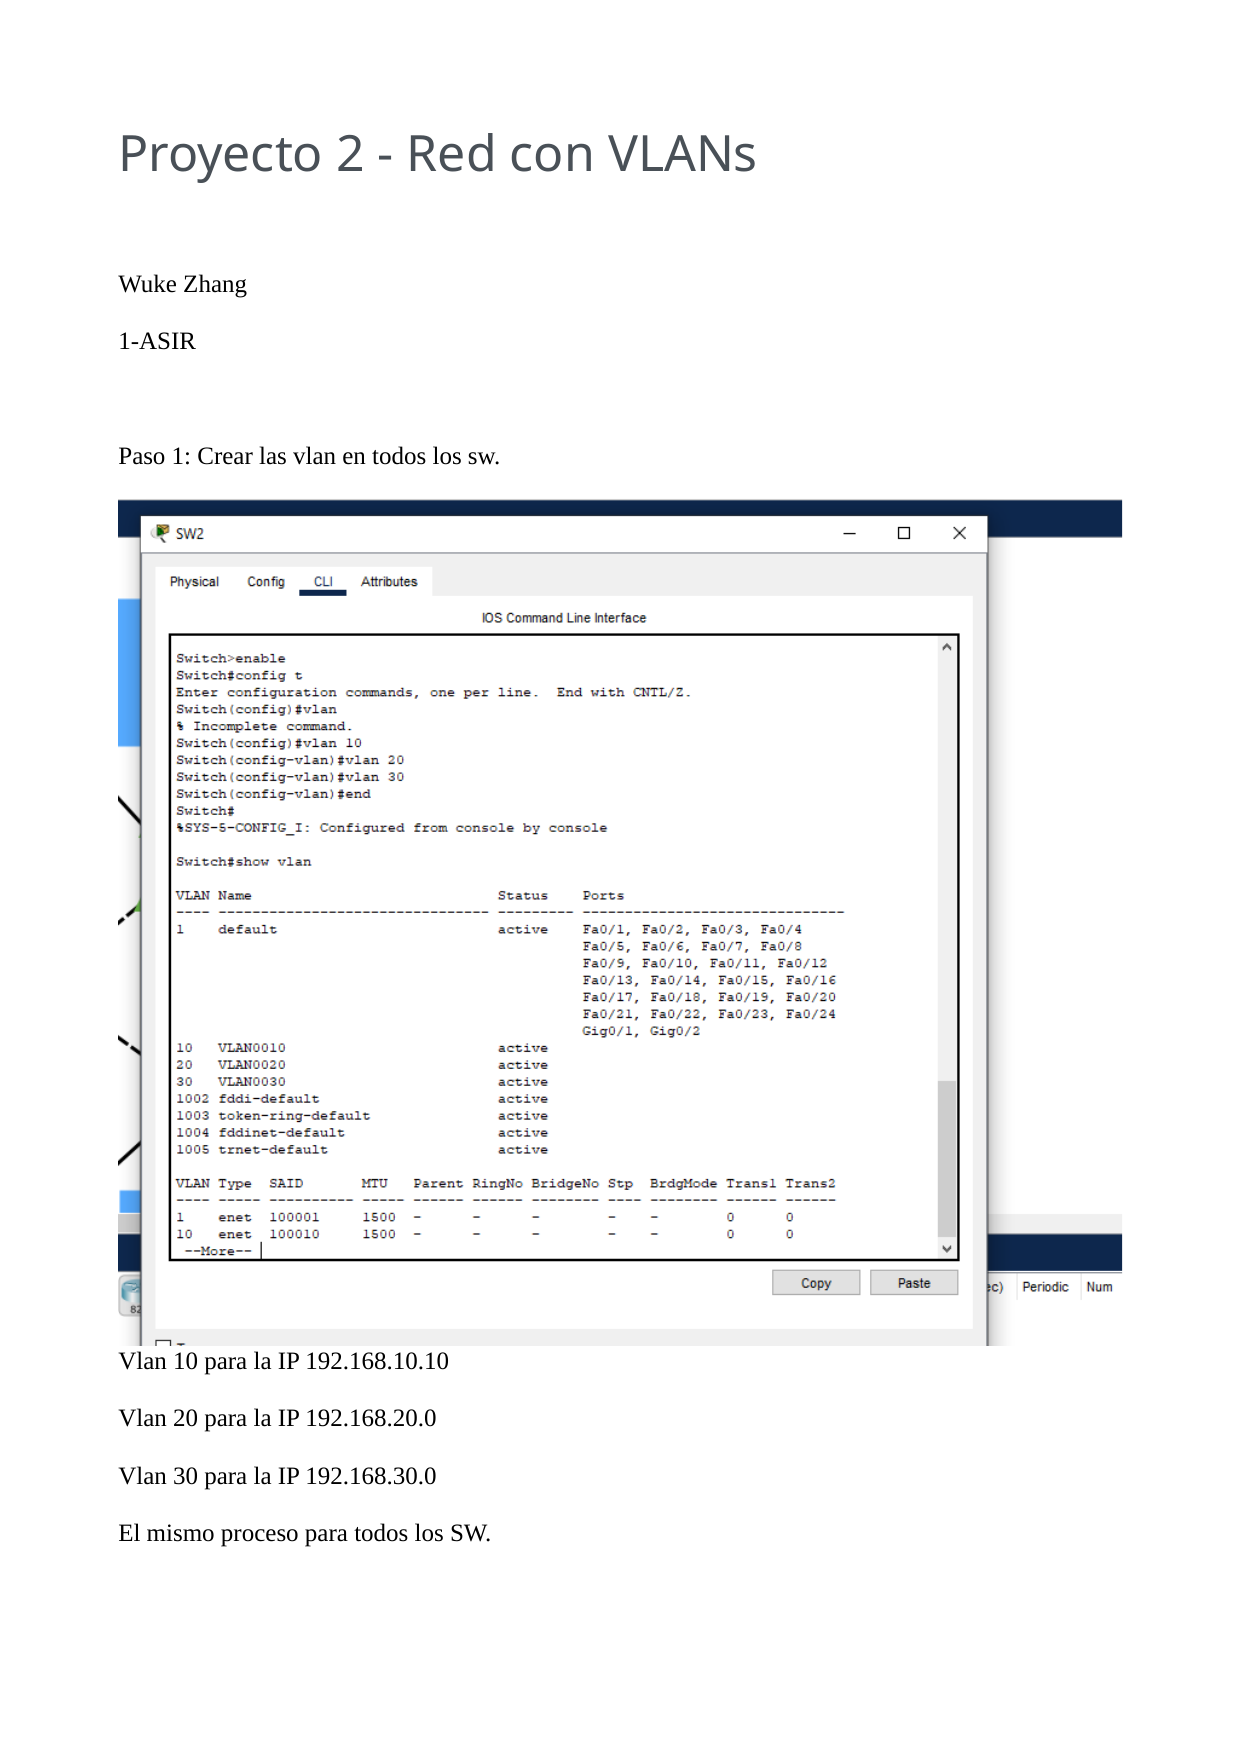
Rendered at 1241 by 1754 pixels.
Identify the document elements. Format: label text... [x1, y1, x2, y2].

subtitle Proyecto 2 - Red con VLANs [118, 118, 1122, 186]
text Paso 1: Crear las vlan en todos los sw. [118, 441, 1122, 470]
text Vlan 20 para la IP 192.168.20.0 [118, 1403, 1122, 1432]
text Wuke Zhang [118, 269, 1122, 298]
picture [118, 498, 1123, 1346]
text El mismo proceso para todos los SW. [118, 1518, 1122, 1547]
text Vlan 10 para la IP 192.168.10.10 [118, 1346, 1122, 1374]
text Vlan 30 para la IP 192.168.30.0 [118, 1461, 1122, 1489]
text 1-ASIR [118, 326, 1122, 355]
